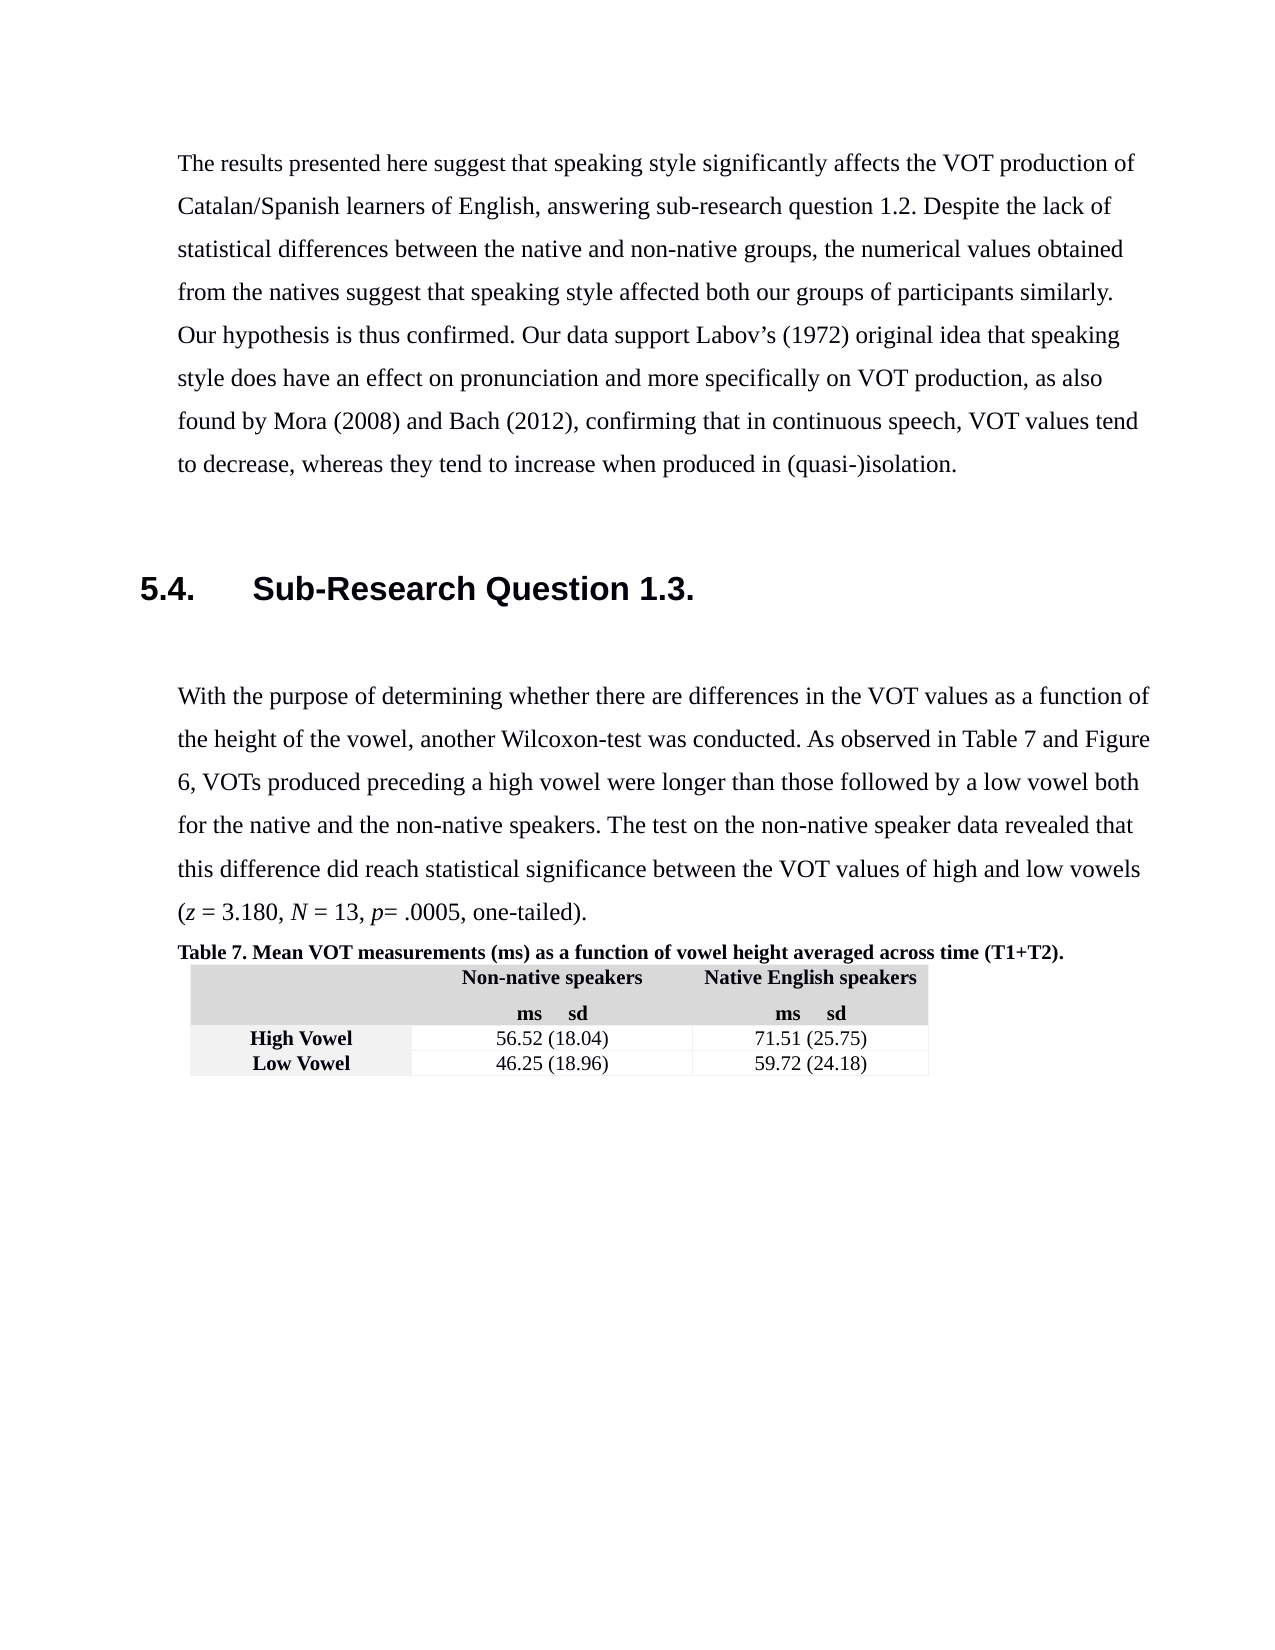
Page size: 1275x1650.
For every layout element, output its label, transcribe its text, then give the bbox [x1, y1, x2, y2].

table_cell High Vowel [191, 1026, 411, 1050]
table_cell 59.72 (24.18) [693, 1051, 928, 1075]
text With the purpose of determining whether there are differences in the VOT values as a function of the height of the vowel, another Wilcoxon-test was conducted. As observed in Table 7 and Figure 6, VOTs produced preceding a high vowel were longer than those followed by a low vowel both for the native and the non-native speakers. The test on the non-native speaker data revealed that this difference did reach statistical significance between the VOT values of high and low vowels (z = 3.180, N = 13, p= .0005, one-tailed). [177, 681, 1152, 926]
table_cell 71.51 (25.75) [693, 1026, 928, 1050]
text The results presented here suggest that speaking style significantly affects the VOT production of Catalan/Spanish learners of English, answering sub-research question 1.2. Despite the lack of statistical differences between the native and non-native groups, the numerical values obtained from the natives suggest that speaking style affected both our groups of participants similarly. Our hypothesis is thus confirmed. Our data support Labov’s (1972) original idea that speaking style does have an effect on pronunciation and more specifically on VOT production, as also found by Mora (2008) and Bach (2012), confirming that in continuous speech, VOT values tend to decrease, whereas they tend to increase when produced in (quasi-)isolation. [177, 148, 1152, 478]
text Table 7. Mean VOT measurements (ms) as a function of vowel height averaged across time (T1+T2). [177, 940, 1152, 964]
table_cell 56.52 (18.04) [412, 1026, 692, 1050]
table_cell Low Vowel [191, 1051, 411, 1075]
table_header Native English speakers ms sd [693, 965, 928, 1025]
table_header [191, 965, 411, 1025]
table_cell 46.25 (18.96) [412, 1051, 692, 1075]
table_header Non-native speakers ms sd [412, 965, 692, 1025]
list Sub-Research Question 1.3. [140, 569, 1152, 607]
